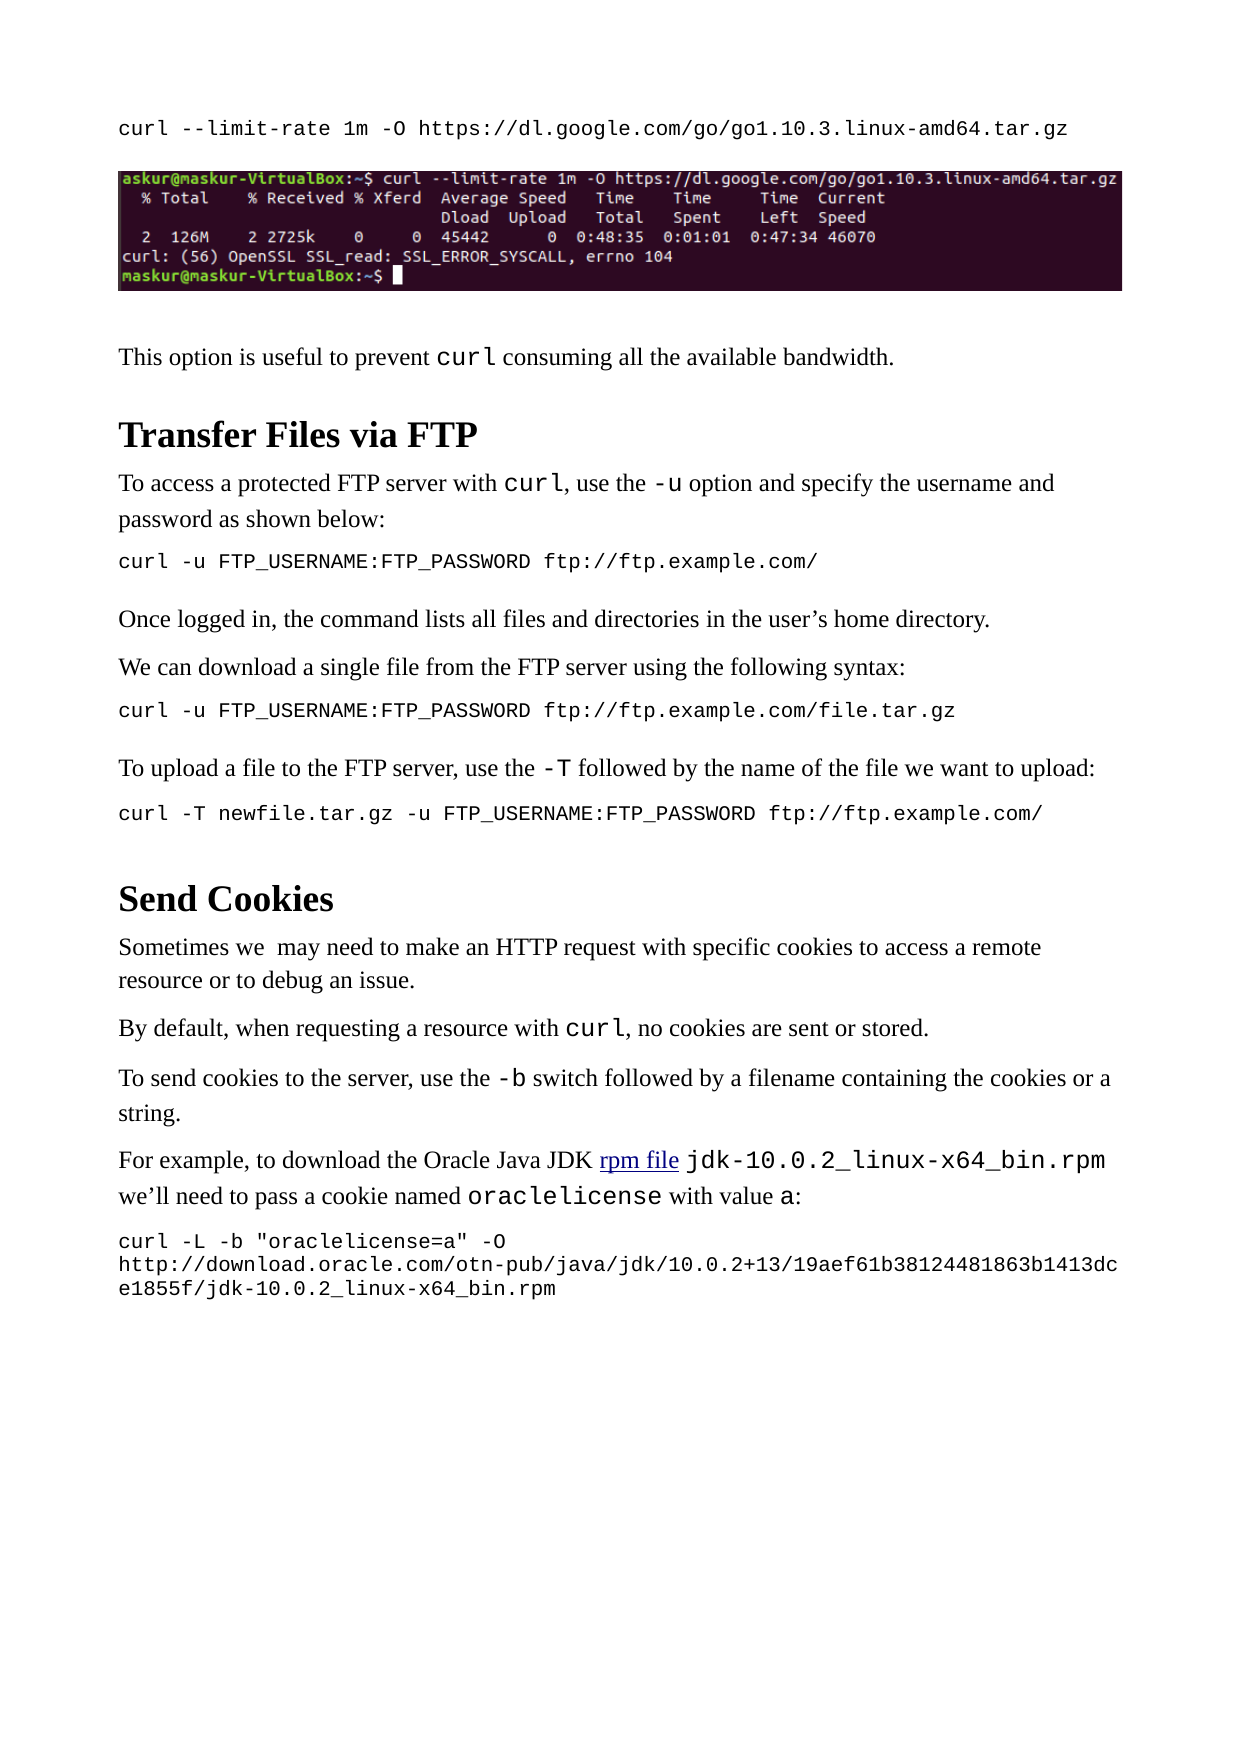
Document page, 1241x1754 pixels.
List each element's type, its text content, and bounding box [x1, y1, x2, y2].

text We can download a single file from the FTP server using the following syntax: [118, 652, 1122, 681]
text Sometimes we may need to make an HTTP request with specific cookies to access a remote resource or to debug an issue. [118, 932, 1122, 994]
text curl -u FTP_USERNAME:FTP_PASSWORD ftp://ftp.example.com/file.tar.gz [118, 699, 1122, 723]
text To upload a file to the FTP server, use the -T followed by the name of the file we want to upload: [118, 753, 1122, 783]
text curl --limit-rate 1m -O https://dl.google.com/go/go1.10.3.linux-amd64.tar.gz [118, 118, 1122, 142]
text By default, when requesting a resource with curl, no cookies are sent or stored. [118, 1013, 1122, 1044]
subtitle Transfer Files via FTP [118, 413, 1122, 456]
text Once logged in, the command lists all files and directories in the user’s home directory. [118, 604, 1122, 633]
text To send cookies to the server, use the -b switch followed by a filename containing the cookies or a string. [118, 1063, 1122, 1127]
text curl -u FTP_USERNAME:FTP_PASSWORD ftp://ftp.example.com/ [118, 551, 1122, 575]
text To access a protected FTP server with curl, use the -u option and specify the username and password as shown below: [118, 468, 1122, 532]
text curl -T newfile.tar.gz -u FTP_USERNAME:FTP_PASSWORD ftp://ftp.example.com/ [118, 803, 1122, 826]
text This option is useful to prevent curl consuming all the available bandwidth. [118, 342, 1122, 373]
subtitle Send Cookies [118, 877, 1122, 920]
text curl -L -b "oraclelicense=a" -O http://download.oracle.com/otn-pub/java/jdk/10.0.2+13/19aef61b38124481863b1413dce1855f/jdk-10.0.2_linux-x64_bin.rpm [118, 1231, 1122, 1302]
text For example, to download the Oracle Java JDK rpm file jdk-10.0.2_linux-x64_bin.rpm we’ll need to pass a cookie named oraclelicense with value a: [118, 1146, 1122, 1212]
picture [118, 171, 1123, 291]
